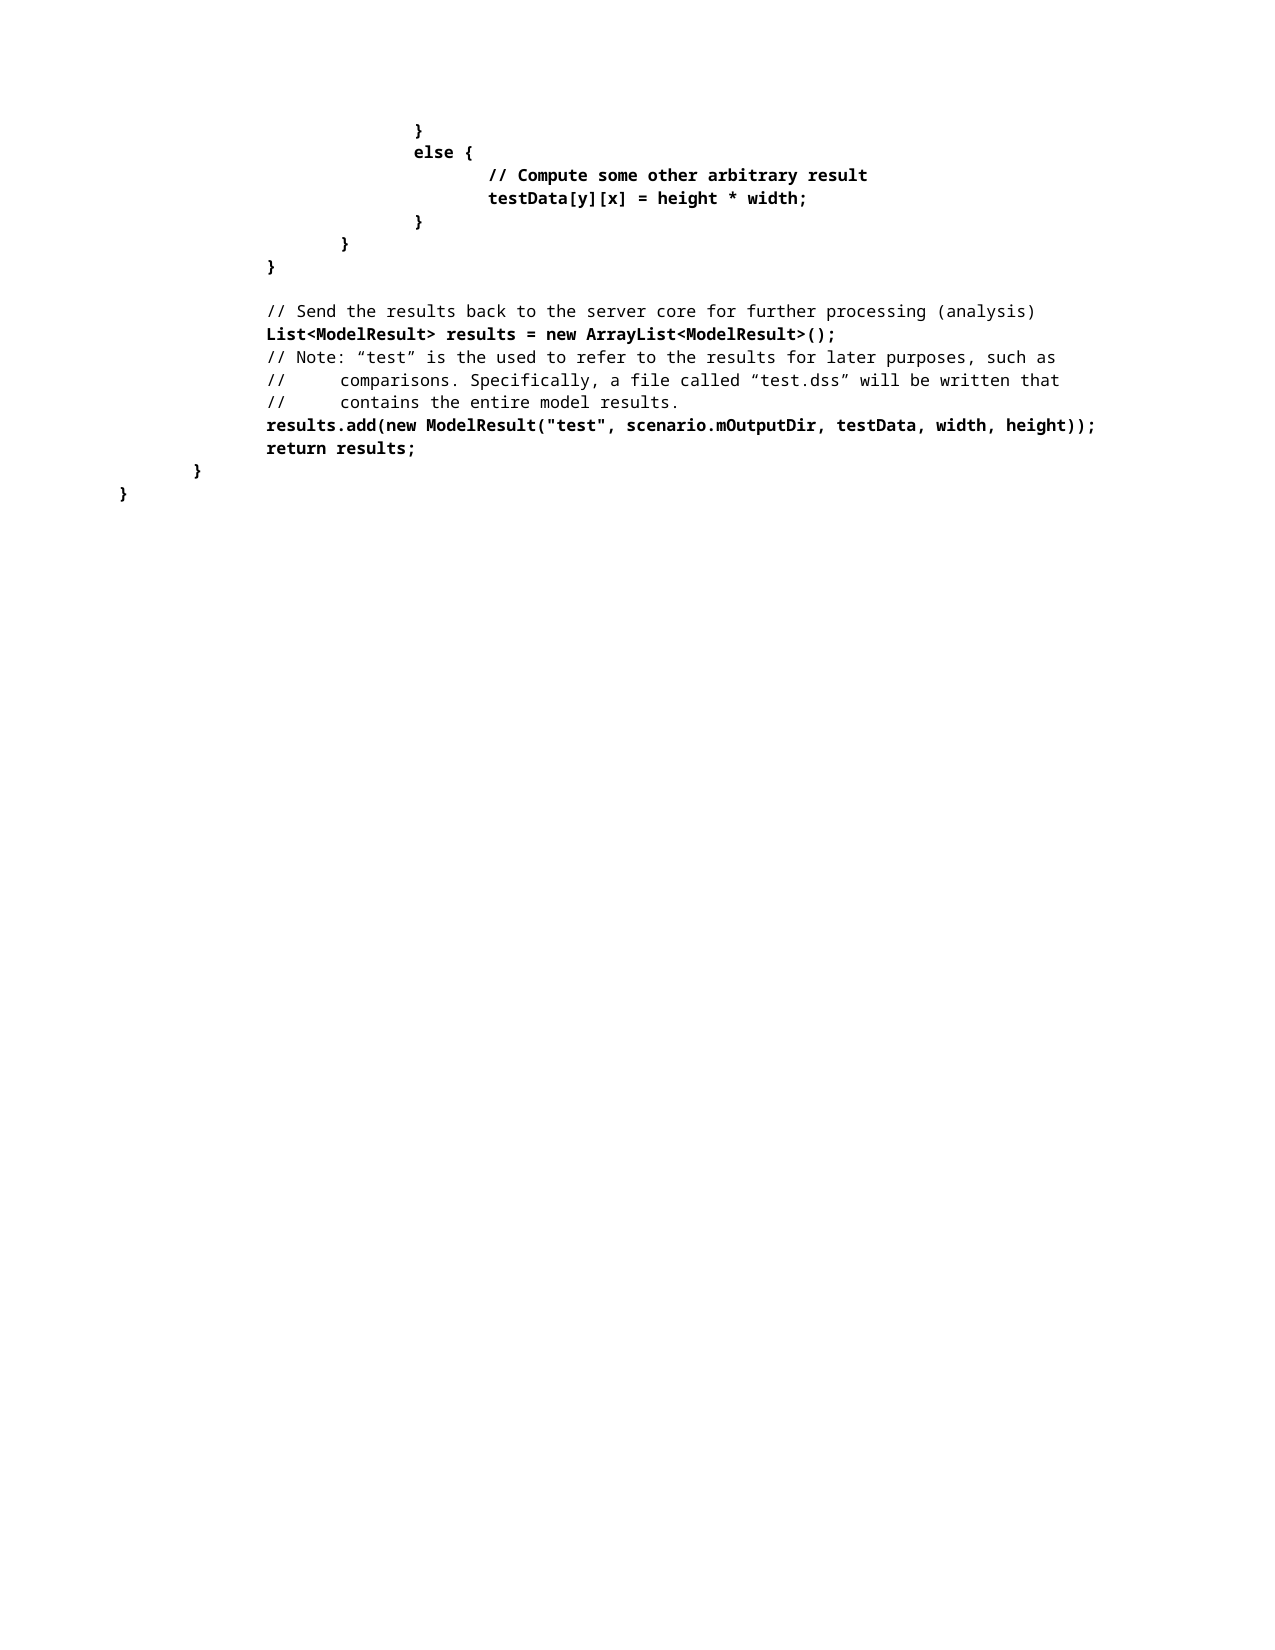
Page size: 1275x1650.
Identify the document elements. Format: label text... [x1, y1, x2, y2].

text // Send the results back to the server core for further processing (analysis) [118, 300, 1157, 323]
text // Compute some other arbitrary result [118, 164, 1157, 186]
text testData[y][x] = height * width; [118, 186, 1157, 209]
text List<ModelResult> results = new ArrayList<ModelResult>(); [118, 323, 1157, 345]
text // contains the entire model results. [118, 391, 1157, 413]
text } [118, 232, 1157, 254]
text return results; [118, 436, 1157, 459]
text results.add(new ModelResult("test", scenario.mOutputDir, testData, width, height)); [118, 413, 1157, 436]
text } [118, 118, 1157, 141]
text // comparisons. Specifically, a file called “test.dss” will be written that [118, 368, 1157, 391]
text } [118, 209, 1157, 232]
text else { [118, 141, 1157, 164]
text } [118, 482, 1157, 504]
text // Note: “test” is the used to refer to the results for later purposes, such as [118, 345, 1157, 368]
text } [118, 459, 1157, 482]
text } [118, 254, 1157, 277]
